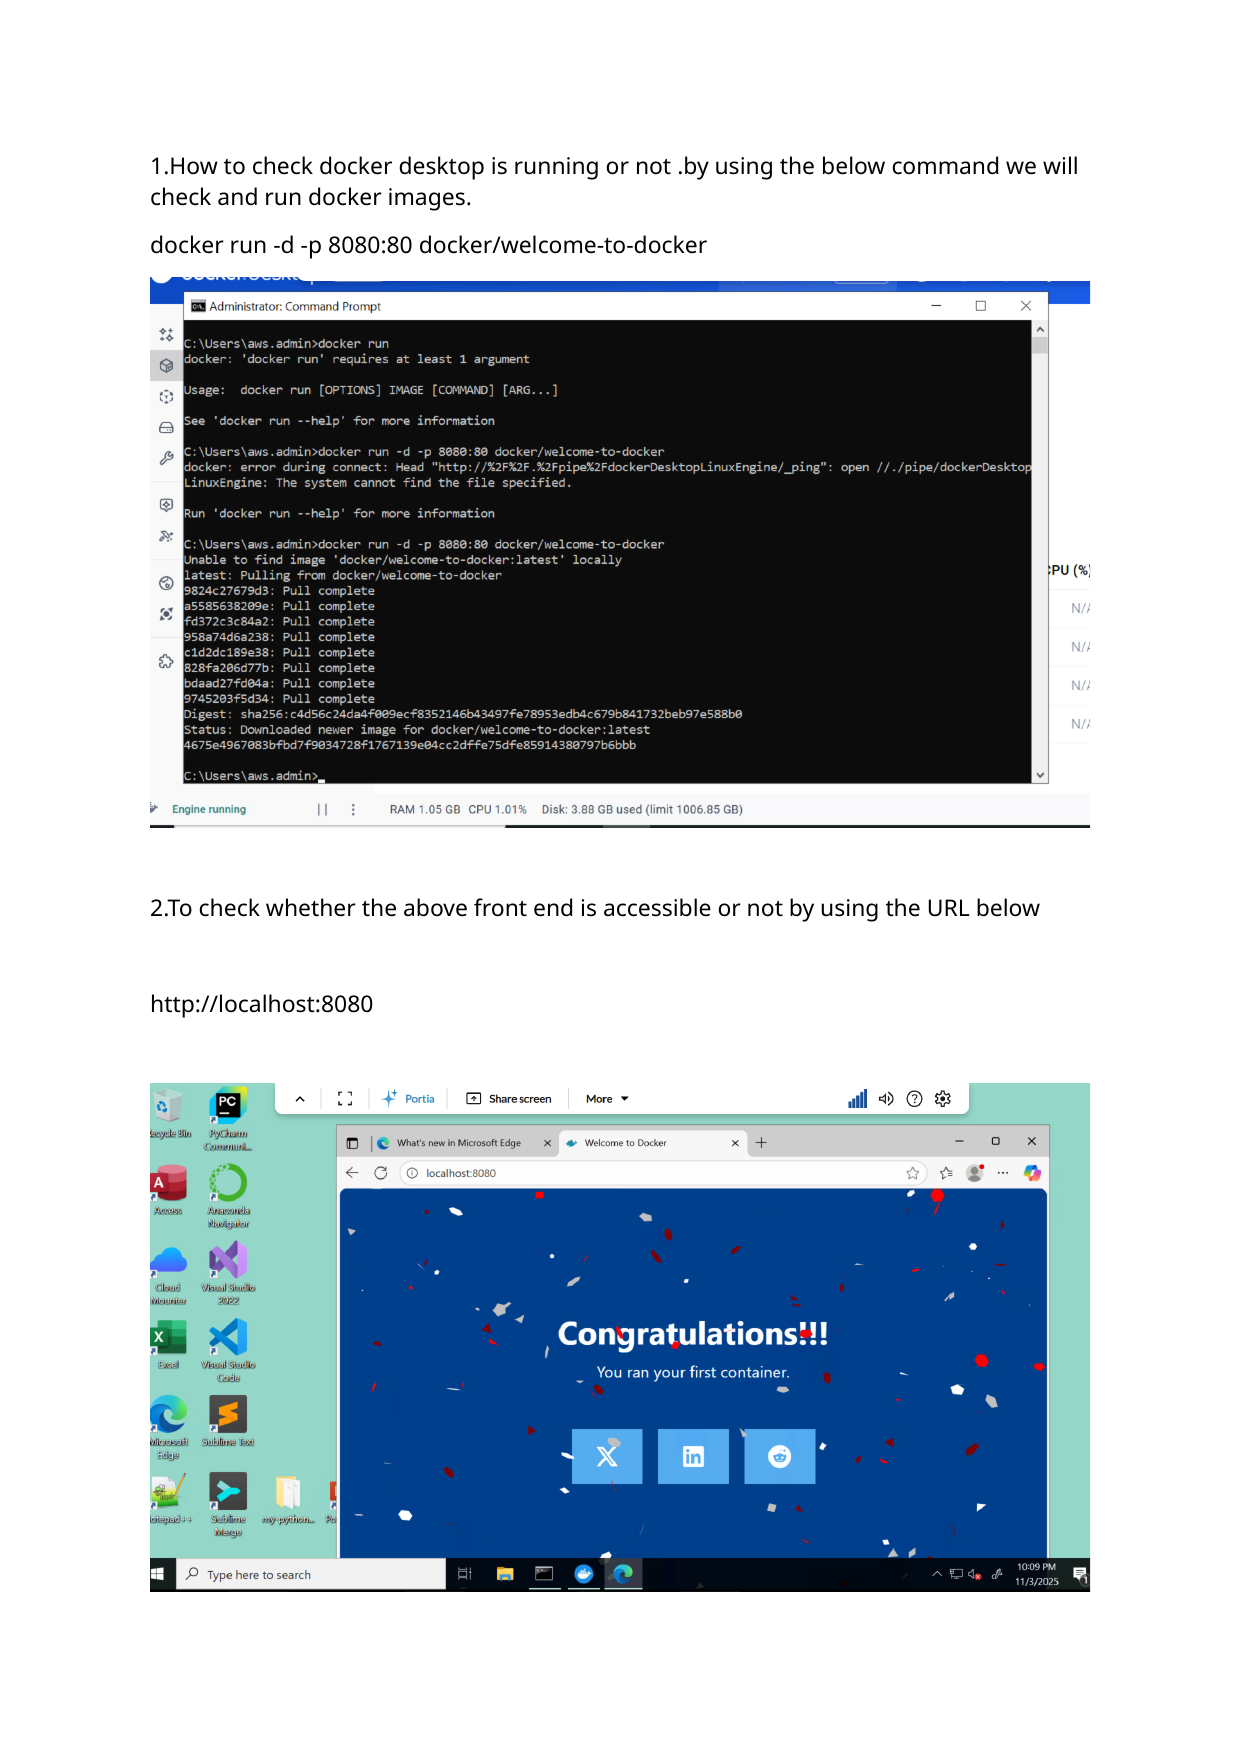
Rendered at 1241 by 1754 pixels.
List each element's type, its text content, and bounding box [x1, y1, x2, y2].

text 2.To check whether the above front end is accessible or not by using the URL below [150, 892, 1090, 923]
text docker run -d -p 8080:80 docker/welcome-to-docker [150, 229, 1090, 260]
text http://localhost:8080 [150, 988, 1090, 1019]
text 1.How to check docker desktop is running or not .by using the below command we will check and run docker images. [150, 150, 1090, 212]
